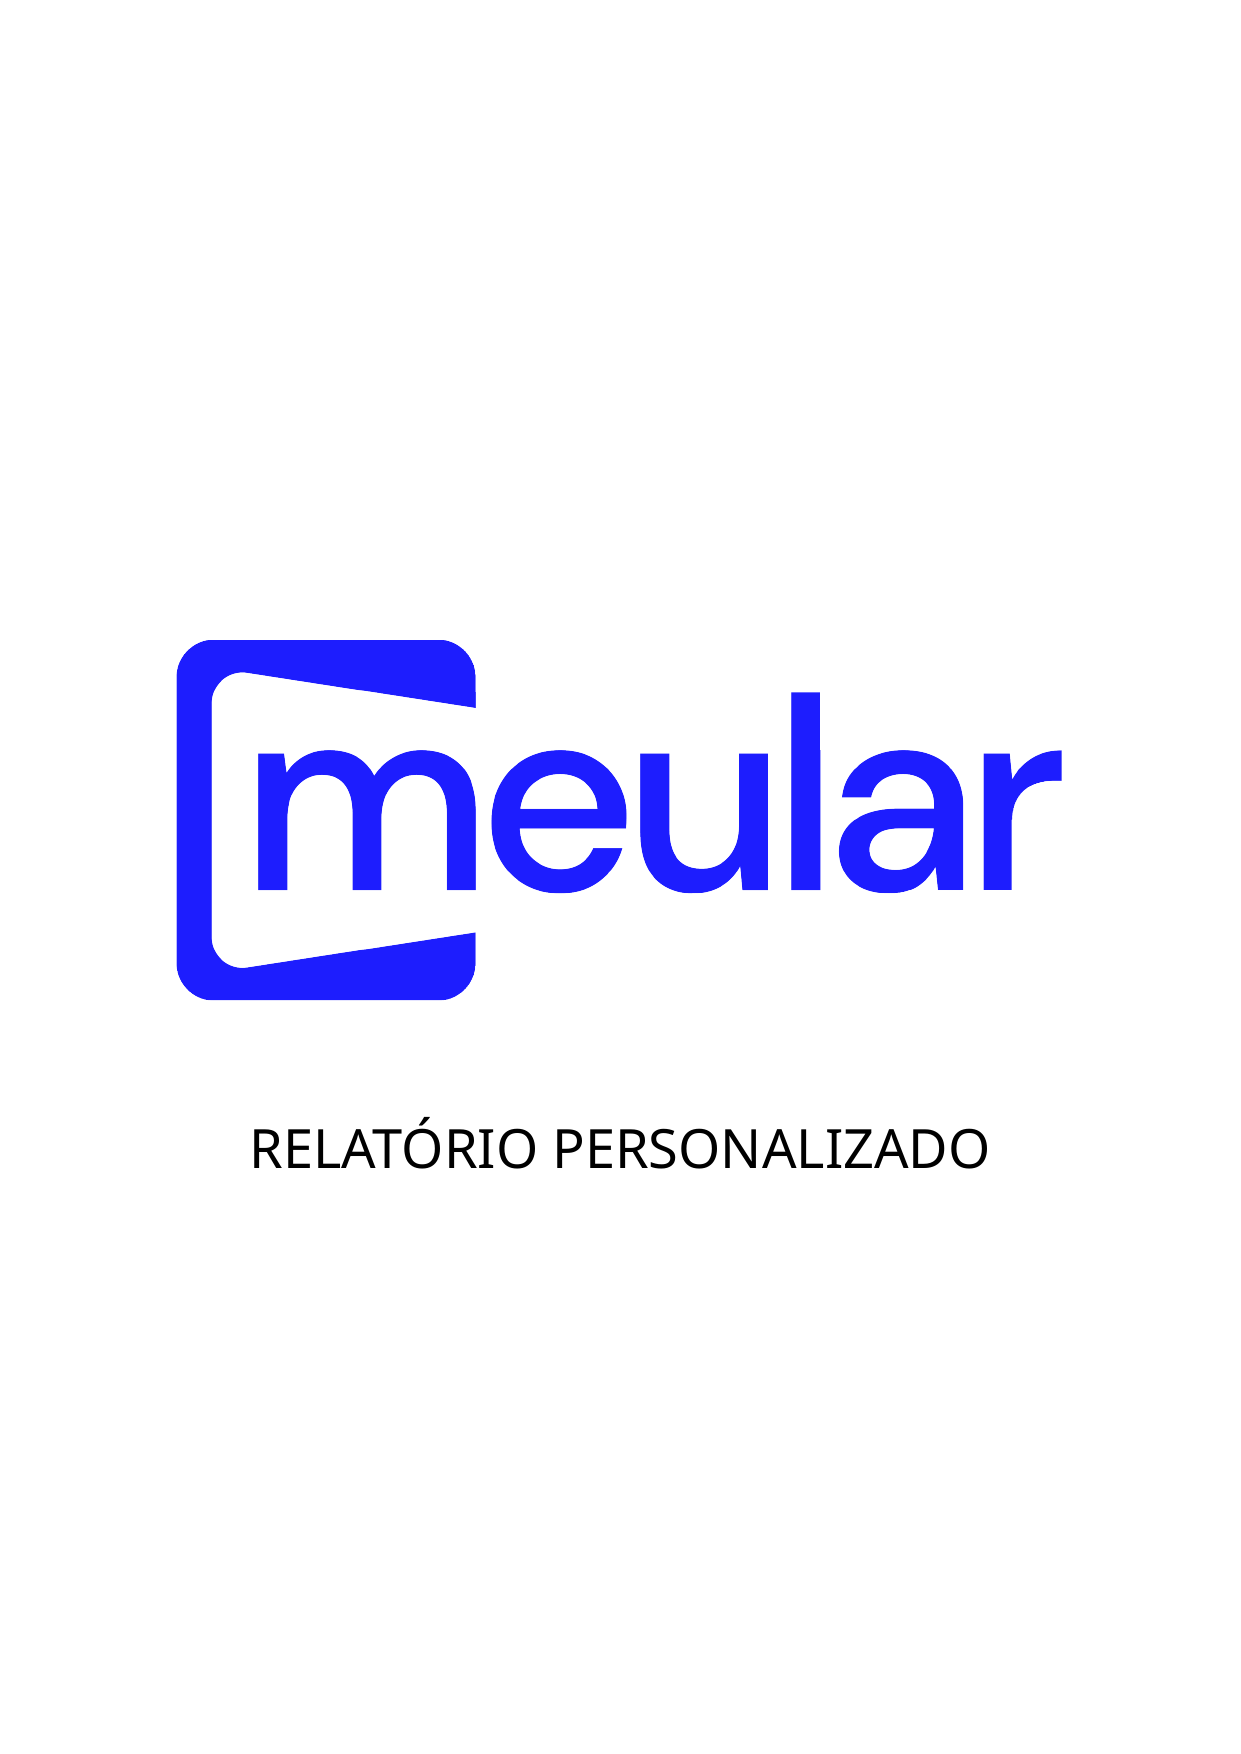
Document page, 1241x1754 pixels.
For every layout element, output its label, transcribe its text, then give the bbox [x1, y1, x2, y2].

text RELATÓRIO PERSONALIZADO [154, 1111, 1087, 1177]
picture [783, 883, 1063, 1001]
